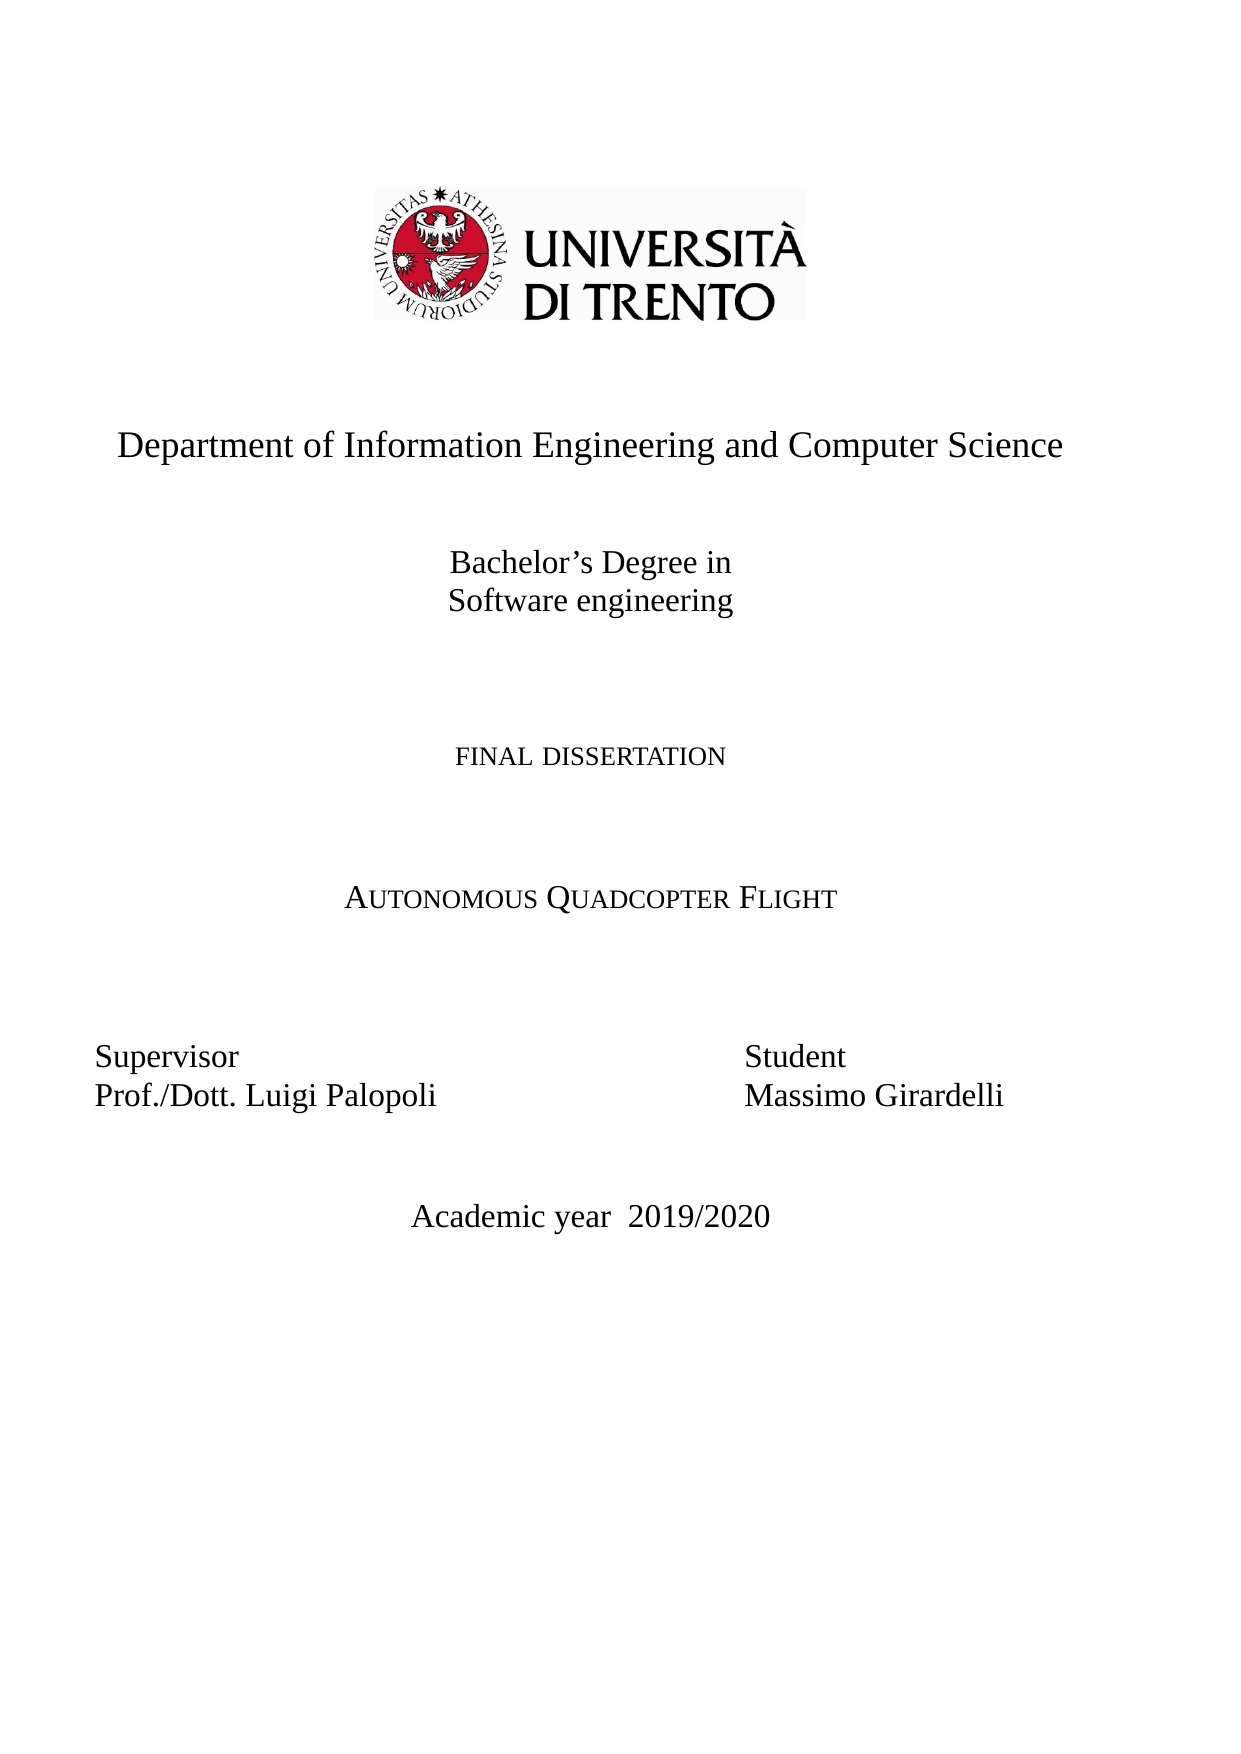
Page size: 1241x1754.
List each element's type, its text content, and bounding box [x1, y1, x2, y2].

picture [374, 186, 807, 321]
table_header Student Massimo Girardelli [591, 1031, 1093, 1119]
text Autonomous Quadcopter Flight [89, 878, 1092, 916]
text Bachelor’s Degree in [89, 542, 1092, 581]
text final dissertation [89, 734, 1092, 772]
text Department of Information Engineering and Computer Science [89, 422, 1092, 466]
table_header Supervisor Prof./Dott. Luigi Palopoli [89, 1031, 591, 1119]
text Software engineering [89, 581, 1092, 619]
text Academic year 2019/2020 [89, 1196, 1092, 1234]
